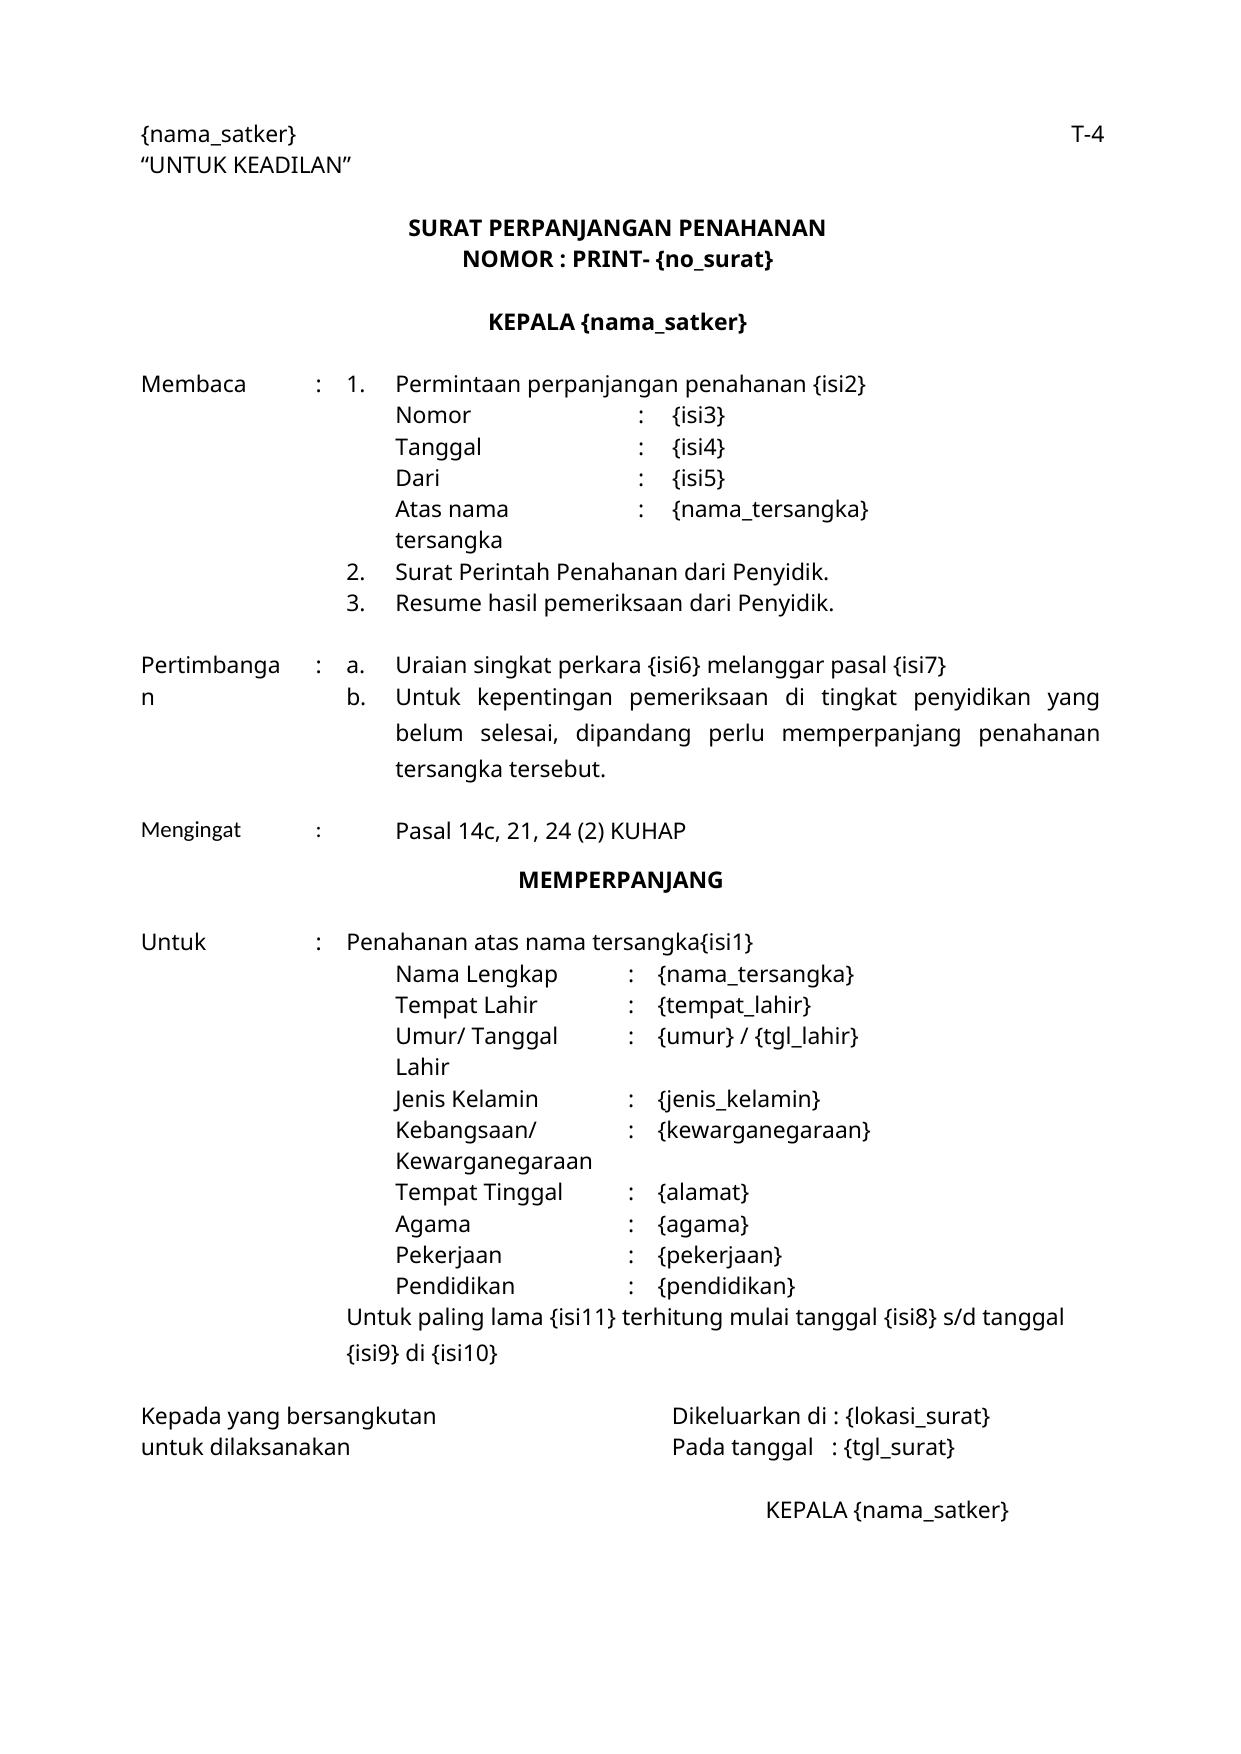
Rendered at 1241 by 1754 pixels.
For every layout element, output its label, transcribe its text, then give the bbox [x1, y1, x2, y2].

table_header : [304, 368, 335, 618]
table_cell {jenis_kelamin} [646, 1083, 1112, 1114]
table_cell [335, 784, 384, 815]
table_cell Untuk [129, 926, 304, 1368]
table_cell {nama_tersangka} [661, 493, 1112, 556]
table_cell : [617, 1239, 646, 1270]
table_cell : [617, 1176, 646, 1208]
table_cell : [627, 462, 661, 493]
table_cell {isi3} [661, 399, 1112, 431]
table_cell : [617, 1020, 646, 1083]
table_cell {nama_tersangka} [646, 958, 1112, 989]
table_cell {pekerjaan} [646, 1239, 1112, 1270]
table_cell Penahanan atas nama tersangka{isi1} [335, 926, 1112, 958]
table_cell b. [335, 681, 384, 784]
table_header KEPALA {nama_satker} [663, 1494, 1112, 1525]
table_cell [335, 815, 384, 864]
table_cell Pekerjaan [384, 1239, 617, 1270]
table_cell Surat Perintah Penahanan dari Penyidik. [384, 556, 1112, 587]
table_cell 2. [335, 556, 384, 587]
table_cell “UNTUK KEADILAN” [129, 149, 853, 181]
table_cell [853, 149, 912, 181]
table_cell Resume hasil pemeriksaan dari Penyidik. [384, 587, 1112, 618]
table_cell : [627, 493, 661, 556]
table_cell [118, 1494, 1117, 1556]
table_cell {umur} / {tgl_lahir} [646, 1020, 1112, 1083]
table_cell : [617, 1083, 646, 1114]
table_cell [384, 784, 1112, 815]
table_cell Nomor [384, 399, 627, 431]
table_cell [129, 618, 1112, 649]
table_header [853, 118, 912, 149]
table_cell {pendidikan} [646, 1270, 1112, 1301]
table_cell Pasal 14c, 21, 24 (2) KUHAP [384, 815, 1112, 864]
table_header [118, 118, 1117, 212]
table_cell {tempat_lahir} [646, 989, 1112, 1020]
table_cell [118, 337, 1117, 368]
table_cell Dari [384, 462, 627, 493]
table_cell MEMPERPANJANG [129, 864, 1112, 926]
table_header Membaca [129, 368, 304, 618]
table_cell Untuk kepentingan pemeriksaan di tingkat penyidikan yang belum selesai, dipandang perlu memperpanjang penahanan tersangka tersebut. [384, 681, 1112, 784]
table_header Dikeluarkan di : {lokasi_surat} [660, 1400, 1112, 1431]
table_cell [118, 1556, 1117, 1618]
table_cell SURAT PERPANJANGAN PENAHANAN [118, 212, 1117, 243]
table_cell KEPALA {nama_satker} [118, 306, 1117, 337]
table_cell : [304, 926, 335, 1368]
table_cell : [304, 649, 335, 815]
table_cell Tempat Lahir [384, 989, 617, 1020]
table_cell Tempat Tinggal [384, 1176, 617, 1208]
table_cell : [617, 1270, 646, 1301]
table_cell Tanggal [384, 431, 627, 462]
table_cell Mengingat [129, 815, 304, 864]
table_cell Untuk paling lama {isi11} terhitung mulai tanggal {isi8} s/d tanggal {isi9} di {isi10} [335, 1301, 1112, 1368]
table_cell {alamat} [646, 1176, 1112, 1208]
table_cell Umur/ Tanggal Lahir [384, 1020, 617, 1083]
table_cell a. [335, 649, 384, 681]
table_cell [912, 149, 1115, 181]
table_header T-4 [912, 118, 1115, 149]
table_header {nama_satker} [129, 118, 853, 149]
table_cell : [617, 989, 646, 1020]
table_cell : [627, 431, 661, 462]
table_cell Pada tanggal : {tgl_surat} [660, 1431, 1112, 1462]
table_cell Jenis Kelamin [384, 1083, 617, 1114]
table_cell [335, 958, 384, 1301]
table_cell : [627, 399, 661, 431]
table_cell Pertimbangan [129, 649, 304, 815]
table_cell [118, 368, 1117, 1400]
table_cell Nama Lengkap [384, 958, 617, 989]
table_cell Agama [384, 1208, 617, 1239]
table_header Permintaan perpanjangan penahanan {isi2} [384, 368, 1112, 399]
table_cell Atas nama tersangka [384, 493, 627, 556]
table_cell : [617, 958, 646, 989]
table_cell {isi5} [661, 462, 1112, 493]
table_header 1. [335, 368, 384, 556]
table_cell {isi4} [661, 431, 1112, 462]
table_cell Kebangsaan/ Kewarganegaraan [384, 1114, 617, 1176]
table_header Kepada yang bersangkutan [129, 1400, 660, 1431]
table_cell [118, 1400, 1117, 1493]
table_cell : [304, 815, 335, 864]
table_cell : [617, 1114, 646, 1176]
table_cell NOMOR : PRINT- {no_surat} [118, 243, 1117, 306]
table_cell Uraian singkat perkara {isi6} melanggar pasal {isi7} [384, 649, 1112, 681]
table_cell 3. [335, 587, 384, 618]
table_cell {kewarganegaraan} [646, 1114, 1112, 1176]
table_cell : [617, 1208, 646, 1239]
table_cell Pendidikan [384, 1270, 617, 1301]
table_cell untuk dilaksanakan [129, 1431, 660, 1462]
table_cell {agama} [646, 1208, 1112, 1239]
